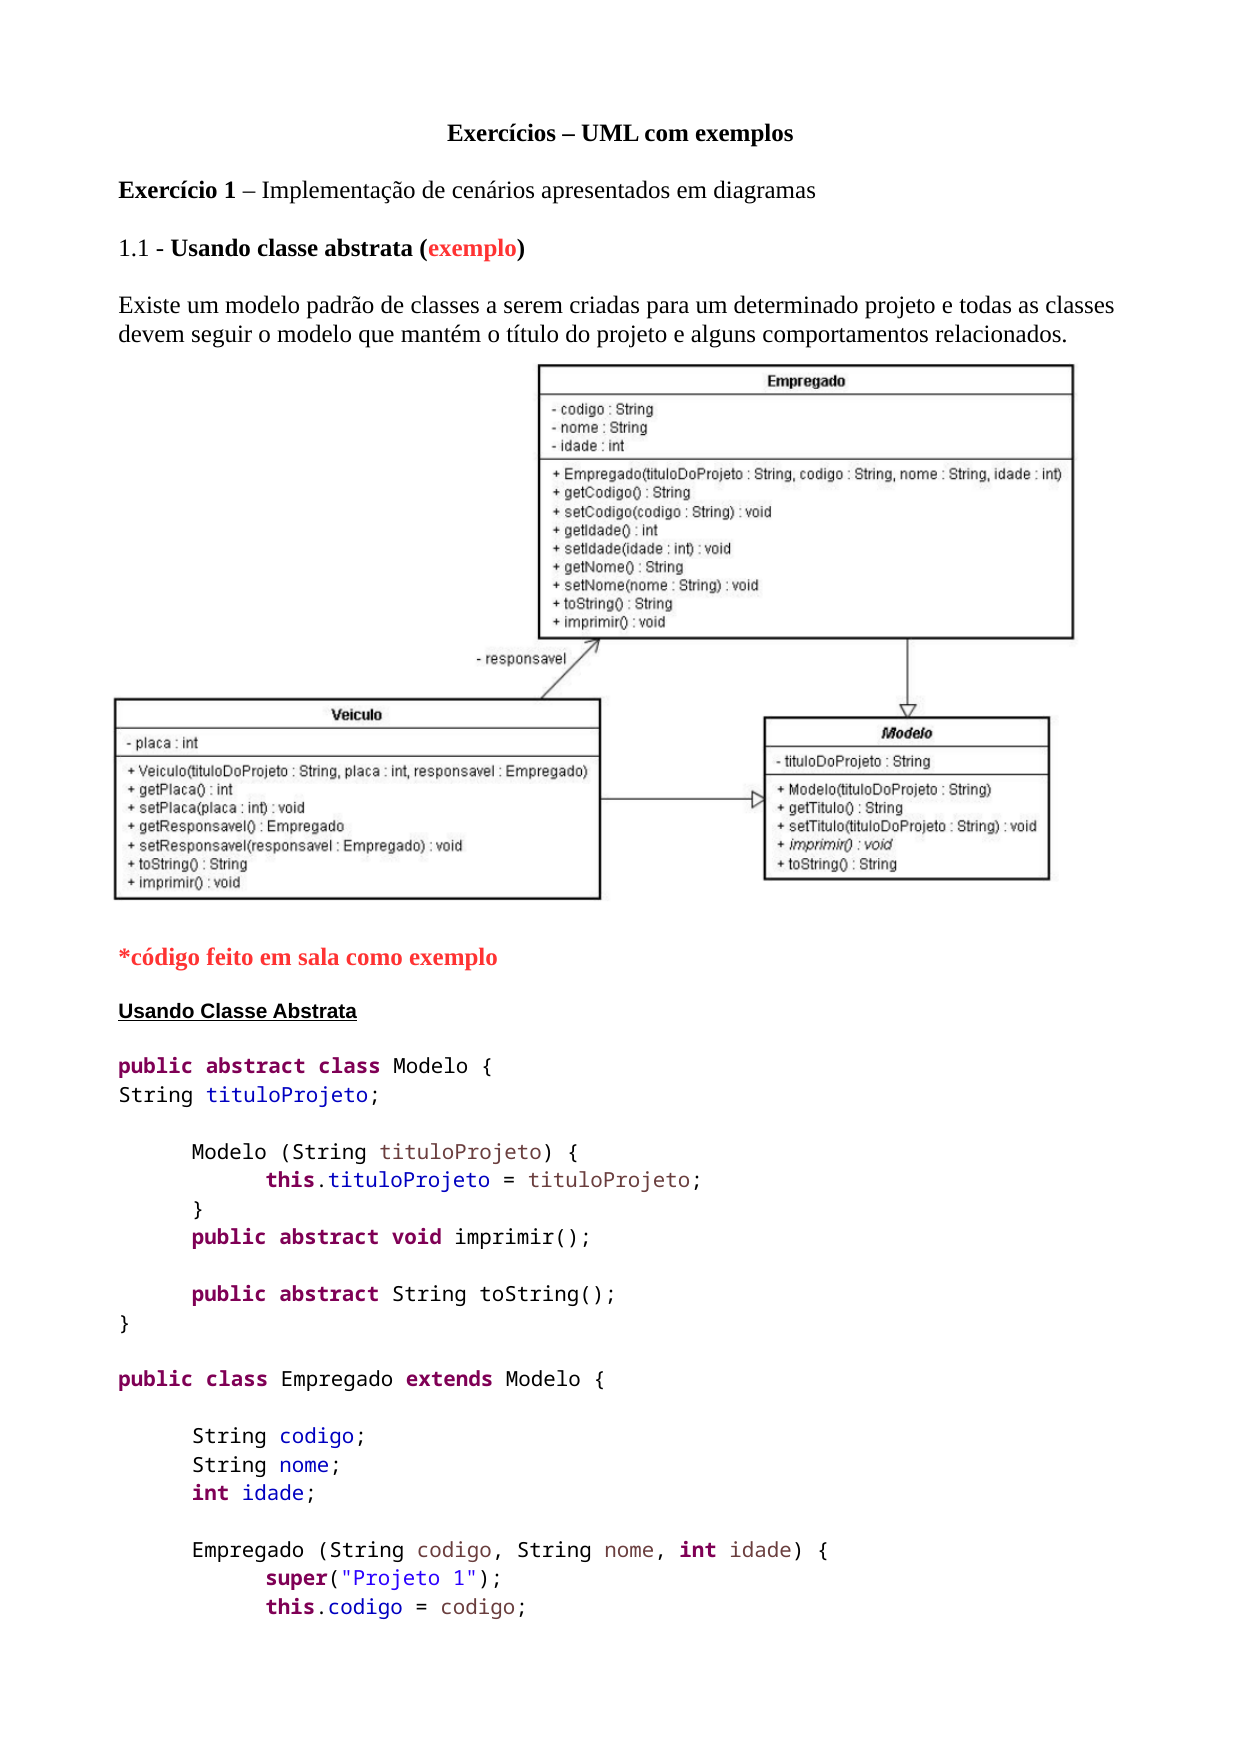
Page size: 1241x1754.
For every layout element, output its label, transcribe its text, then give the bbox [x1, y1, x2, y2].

text public abstract void imprimir(); [118, 1222, 1122, 1251]
text super("Projeto 1"); [118, 1563, 1122, 1592]
text this.codigo = codigo; [118, 1592, 1122, 1620]
text public abstract class Modelo { [118, 1052, 1122, 1080]
text Empregado (String codigo, String nome, int idade) { [118, 1535, 1122, 1563]
text Usando Classe Abstrata [118, 999, 1122, 1023]
text String codigo; [118, 1421, 1122, 1450]
text 1.1 - Usando classe abstrata (exemplo) [118, 233, 1122, 262]
text } [118, 1308, 1122, 1336]
text Modelo (String tituloProjeto) { [118, 1137, 1122, 1165]
text Exercícios – UML com exemplos [118, 118, 1122, 147]
text String nome; [118, 1450, 1122, 1478]
text *código feito em sala como exemplo [118, 942, 1122, 971]
text int idade; [118, 1478, 1122, 1507]
text public class Empregado extends Modelo { [118, 1364, 1122, 1393]
text Existe um modelo padrão de classes a serem criadas para um determinado projeto e todas as classes devem seguir o modelo que mantém o título do projeto e alguns comportamentos relacionados. [118, 291, 1122, 348]
text Exercício 1 – Implementação de cenários apresentados em diagramas [118, 176, 1122, 204]
text } [118, 1194, 1122, 1222]
picture [98, 349, 1086, 913]
text public abstract String toString(); [118, 1279, 1122, 1308]
text String tituloProjeto; [118, 1080, 1122, 1108]
text this.tituloProjeto = tituloProjeto; [118, 1165, 1122, 1194]
